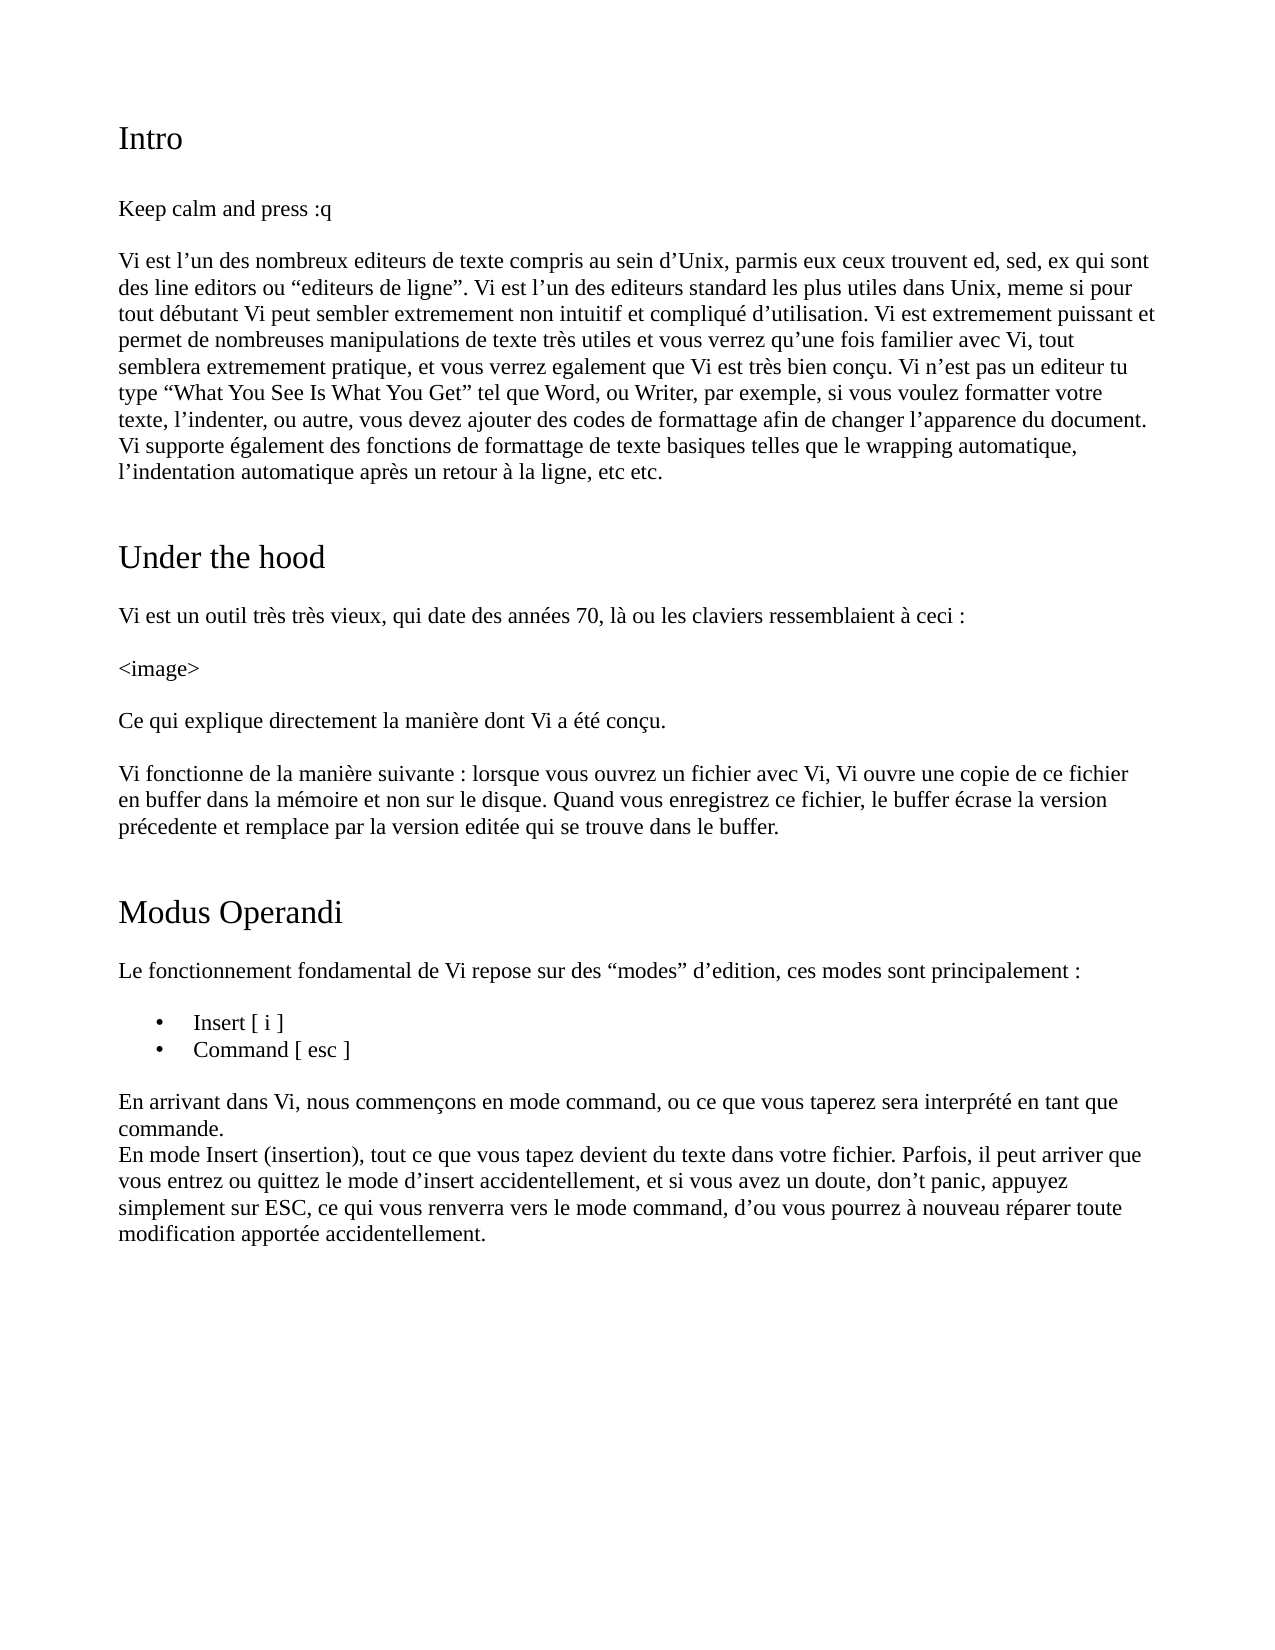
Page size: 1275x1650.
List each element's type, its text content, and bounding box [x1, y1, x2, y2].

text Le fonctionnement fondamental de Vi repose sur des “modes” d’edition, ces modes sont principalement : [118, 957, 1157, 983]
list Command [ esc ] [156, 1036, 1157, 1062]
text Vi est un outil très très vieux, qui date des années 70, là ou les claviers ressemblaient à ceci : [118, 602, 1157, 628]
text Ce qui explique directement la manière dont Vi a été conçu. [118, 707, 1157, 734]
text Under the hood [118, 537, 1157, 576]
list Insert [ i ] [156, 1009, 1157, 1036]
text Modus Operandi [118, 892, 1157, 930]
text Intro [118, 118, 1157, 156]
text <image> [118, 655, 1157, 681]
text En arrivant dans Vi, nous commençons en mode command, ou ce que vous taperez sera interprété en tant que commande. [118, 1088, 1157, 1141]
text Vi est l’un des nombreux editeurs de texte compris au sein d’Unix, parmis eux ceux trouvent ed, sed, ex qui sont des line editors ou “editeurs de ligne”. Vi est l’un des editeurs standard les plus utiles dans Unix, meme si pour tout débutant Vi peut sembler extremement non intuitif et compliqué d’utilisation. Vi est extremement puissant et permet de nombreuses manipulations de texte très utiles et vous verrez qu’une fois familier avec Vi, tout semblera extremement pratique, et vous verrez egalement que Vi est très bien conçu. Vi n’est pas un editeur tu type “What You See Is What You Get” tel que Word, ou Writer, par exemple, si vous voulez formatter votre texte, l’indenter, ou autre, vous devez ajouter des codes de formattage afin de changer l’apparence du document. Vi supporte également des fonctions de formattage de texte basiques telles que le wrapping automatique, l’indentation automatique après un retour à la ligne, etc etc. [118, 247, 1157, 485]
text En mode Insert (insertion), tout ce que vous tapez devient du texte dans votre fichier. Parfois, il peut arriver que vous entrez ou quittez le mode d’insert accidentellement, et si vous avez un doute, don’t panic, appuyez simplement sur ESC, ce qui vous renverra vers le mode command, d’ou vous pourrez à nouveau réparer toute modification apportée accidentellement. [118, 1141, 1157, 1247]
text Vi fonctionne de la manière suivante : lorsque vous ouvrez un fichier avec Vi, Vi ouvre une copie de ce fichier en buffer dans la mémoire et non sur le disque. Quand vous enregistrez ce fichier, le buffer écrase la version précedente et remplace par la version editée qui se trouve dans le buffer. [118, 760, 1157, 839]
text Keep calm and press :q [118, 195, 1157, 221]
